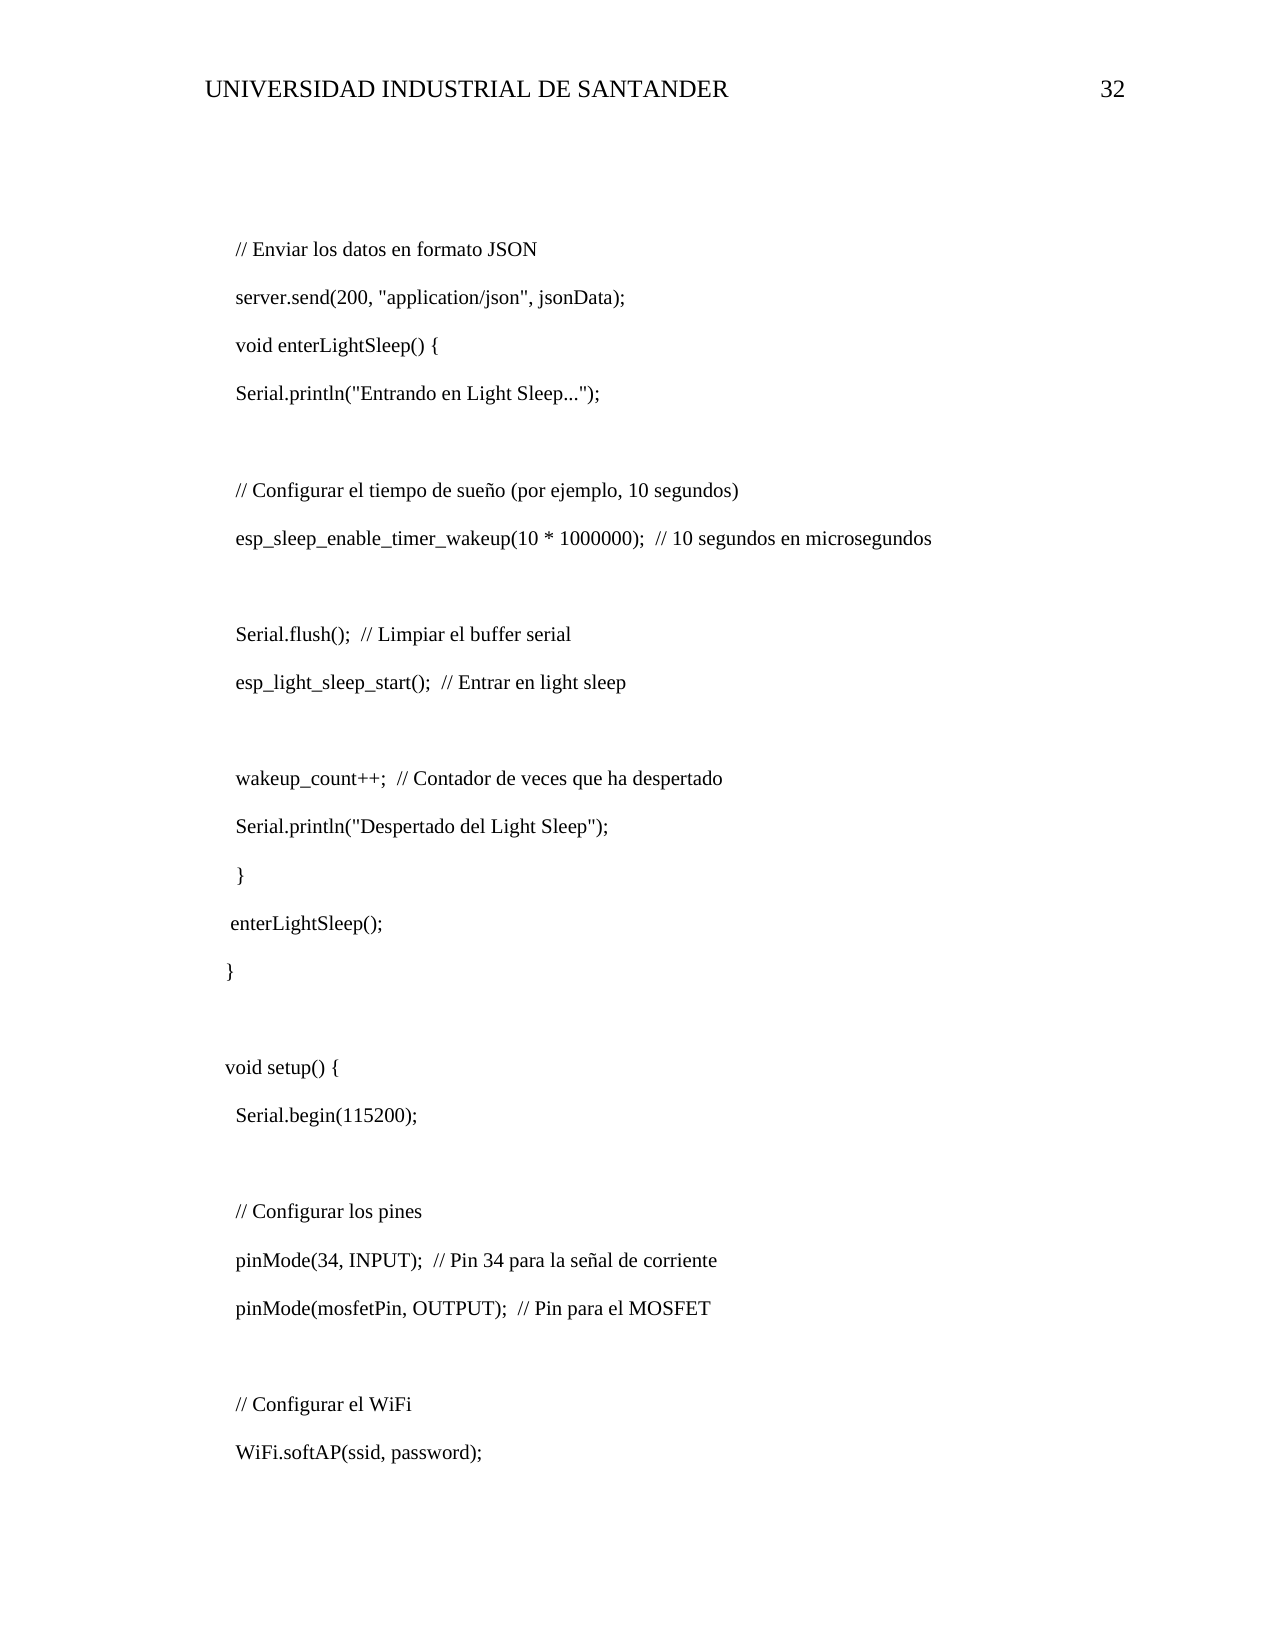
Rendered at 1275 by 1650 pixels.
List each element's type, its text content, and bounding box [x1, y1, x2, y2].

text WiFi.softAP(ssid, password); [150, 1440, 1125, 1464]
text esp_light_sleep_start(); // Entrar en light sleep [150, 670, 1125, 694]
text Serial.println("Despertado del Light Sleep"); [150, 814, 1125, 838]
text } [150, 959, 1125, 983]
text // Configurar los pines [150, 1199, 1125, 1223]
text pinMode(34, INPUT); // Pin 34 para la señal de corriente [150, 1247, 1125, 1272]
text void setup() { [150, 1055, 1125, 1079]
text // Configurar el WiFi [150, 1392, 1125, 1416]
text // Enviar los datos en formato JSON [150, 237, 1125, 261]
text esp_sleep_enable_timer_wakeup(10 * 1000000); // 10 segundos en microsegundos [150, 526, 1125, 550]
text pinMode(mosfetPin, OUTPUT); // Pin para el MOSFET [150, 1296, 1125, 1320]
text Serial.begin(115200); [150, 1103, 1125, 1127]
text // Configurar el tiempo de sueño (por ejemplo, 10 segundos) [150, 477, 1125, 502]
text Serial.flush(); // Limpiar el buffer serial [150, 622, 1125, 646]
text Serial.println("Entrando en Light Sleep..."); [150, 381, 1125, 405]
text void enterLightSleep() { [150, 333, 1125, 357]
text enterLightSleep(); [150, 911, 1125, 935]
text server.send(200, "application/json", jsonData); [150, 285, 1125, 309]
text } [150, 862, 1125, 887]
text wakeup_count++; // Contador de veces que ha despertado [150, 766, 1125, 790]
